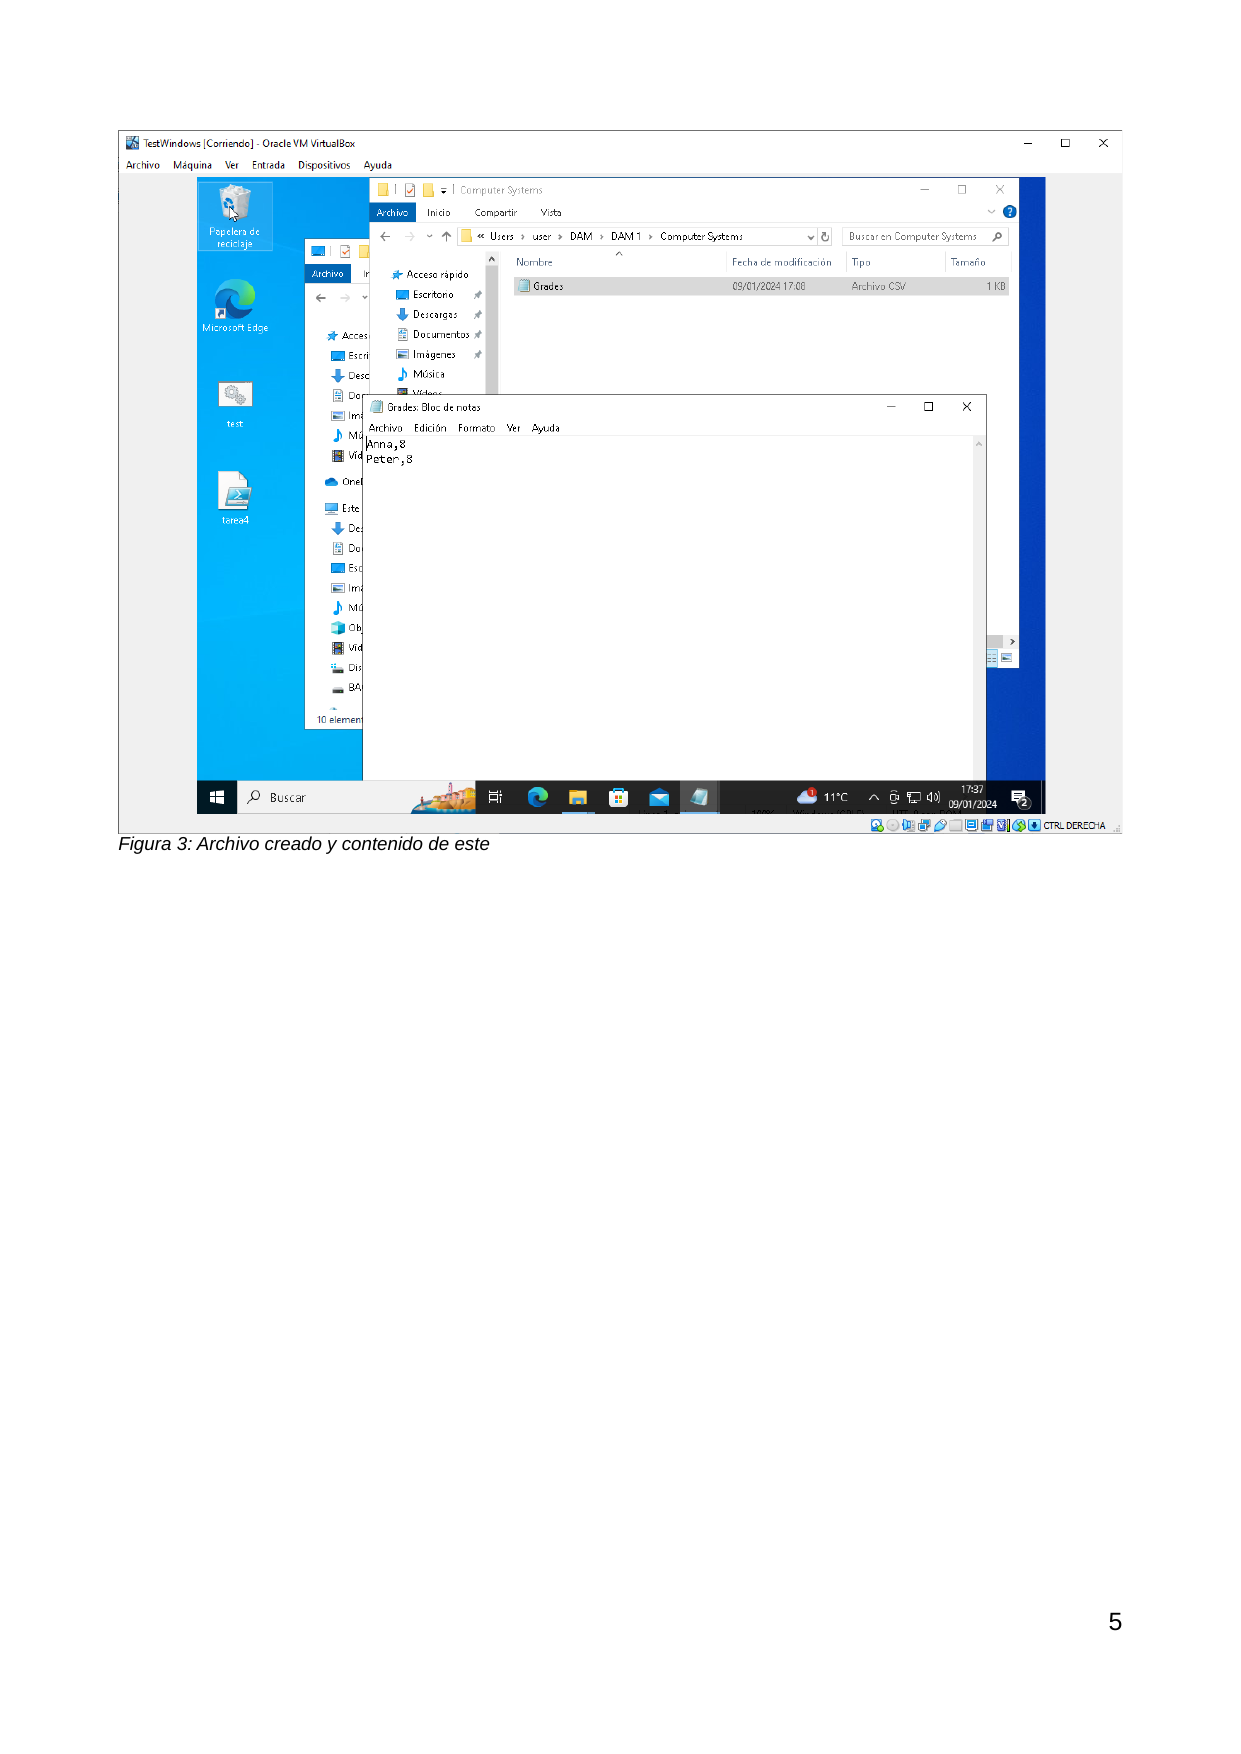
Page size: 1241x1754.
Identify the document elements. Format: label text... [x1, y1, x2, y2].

picture [118, 130, 1123, 834]
text Figura 3: Archivo creado y contenido de este [118, 834, 1122, 855]
